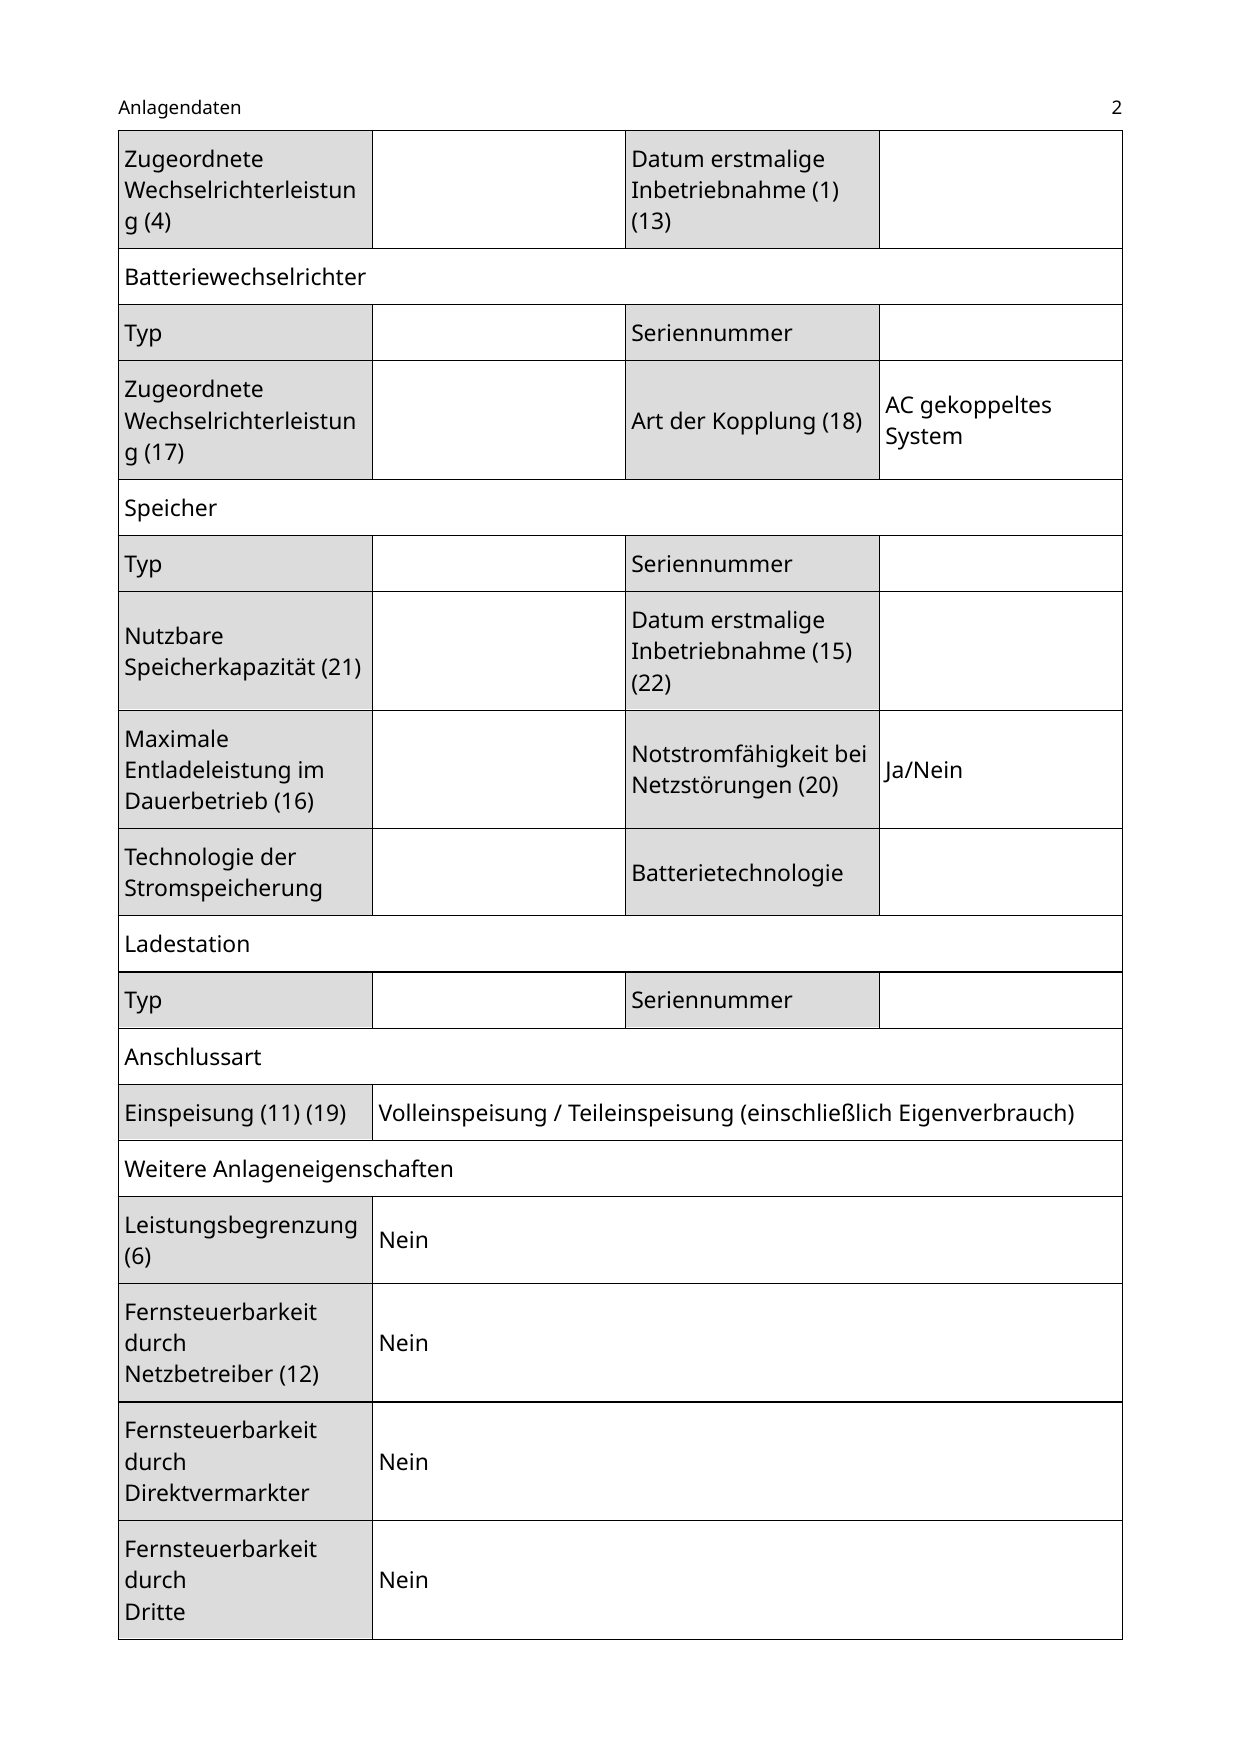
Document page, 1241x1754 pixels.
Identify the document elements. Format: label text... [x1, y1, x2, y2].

table_cell [880, 536, 1122, 591]
table_cell Einspeisung (11) (19) [119, 1085, 372, 1139]
table_cell Typ [119, 305, 372, 360]
table_cell [880, 305, 1122, 360]
table_cell Nutzbare Speicherkapazität (21) [119, 592, 372, 709]
table_cell Zugeordnete Wechselrichterleistung (4) [119, 131, 372, 248]
table_cell Anschlussart [119, 1029, 1122, 1083]
table_cell Fernsteuerbarkeit durch Netzbetreiber (12) [119, 1284, 372, 1401]
table_cell Ladestation [119, 916, 1122, 971]
table_cell Speicher [119, 480, 1122, 535]
table_cell Leistungsbegrenzung (6) [119, 1197, 372, 1283]
table_cell [373, 305, 625, 360]
table_cell Fernsteuerbarkeit durch Direktvermarkter [119, 1403, 372, 1520]
table_cell Nein [373, 1521, 1122, 1638]
table_cell Seriennummer [626, 305, 879, 360]
table_cell Maximale Entladeleistung im Dauerbetrieb (16) [119, 711, 372, 828]
table_cell [880, 592, 1122, 709]
table_cell AC gekoppeltes System [880, 361, 1122, 479]
table_cell [373, 829, 625, 915]
table_cell Notstromfähigkeit bei Netzstörungen (20) [626, 711, 879, 828]
table_cell Volleinspeisung / Teileinspeisung (einschließlich Eigenverbrauch) [373, 1085, 1122, 1139]
table_cell Batterietechnologie [626, 829, 879, 915]
table_cell [373, 592, 625, 709]
table_cell Seriennummer [626, 536, 879, 591]
table_cell Datum erstmalige Inbetriebnahme (1) (13) [626, 131, 879, 248]
table_cell [880, 973, 1122, 1027]
table_cell Fernsteuerbarkeit durch Dritte [119, 1521, 372, 1638]
table_cell Ja/Nein [880, 711, 1122, 828]
table_cell Technologie der Stromspeicherung [119, 829, 372, 915]
table_cell [880, 131, 1122, 248]
table_cell [373, 131, 625, 248]
table_cell [373, 361, 625, 479]
table_cell Zugeordnete Wechselrichterleistung (17) [119, 361, 372, 479]
table_cell Datum erstmalige Inbetriebnahme (15) (22) [626, 592, 879, 709]
table_cell [373, 536, 625, 591]
table_cell Nein [373, 1197, 1122, 1283]
table_cell Nein [373, 1403, 1122, 1520]
table_cell Typ [119, 973, 372, 1027]
table_cell Weitere Anlageneigenschaften [119, 1141, 1122, 1196]
table_cell Typ [119, 536, 372, 591]
table_cell Art der Kopplung (18) [626, 361, 879, 479]
table_cell [373, 973, 625, 1027]
table_cell Nein [373, 1284, 1122, 1401]
table_cell Batteriewechselrichter [119, 249, 1122, 304]
table_cell [373, 711, 625, 828]
table_cell Seriennummer [626, 973, 879, 1027]
table_cell [880, 829, 1122, 915]
